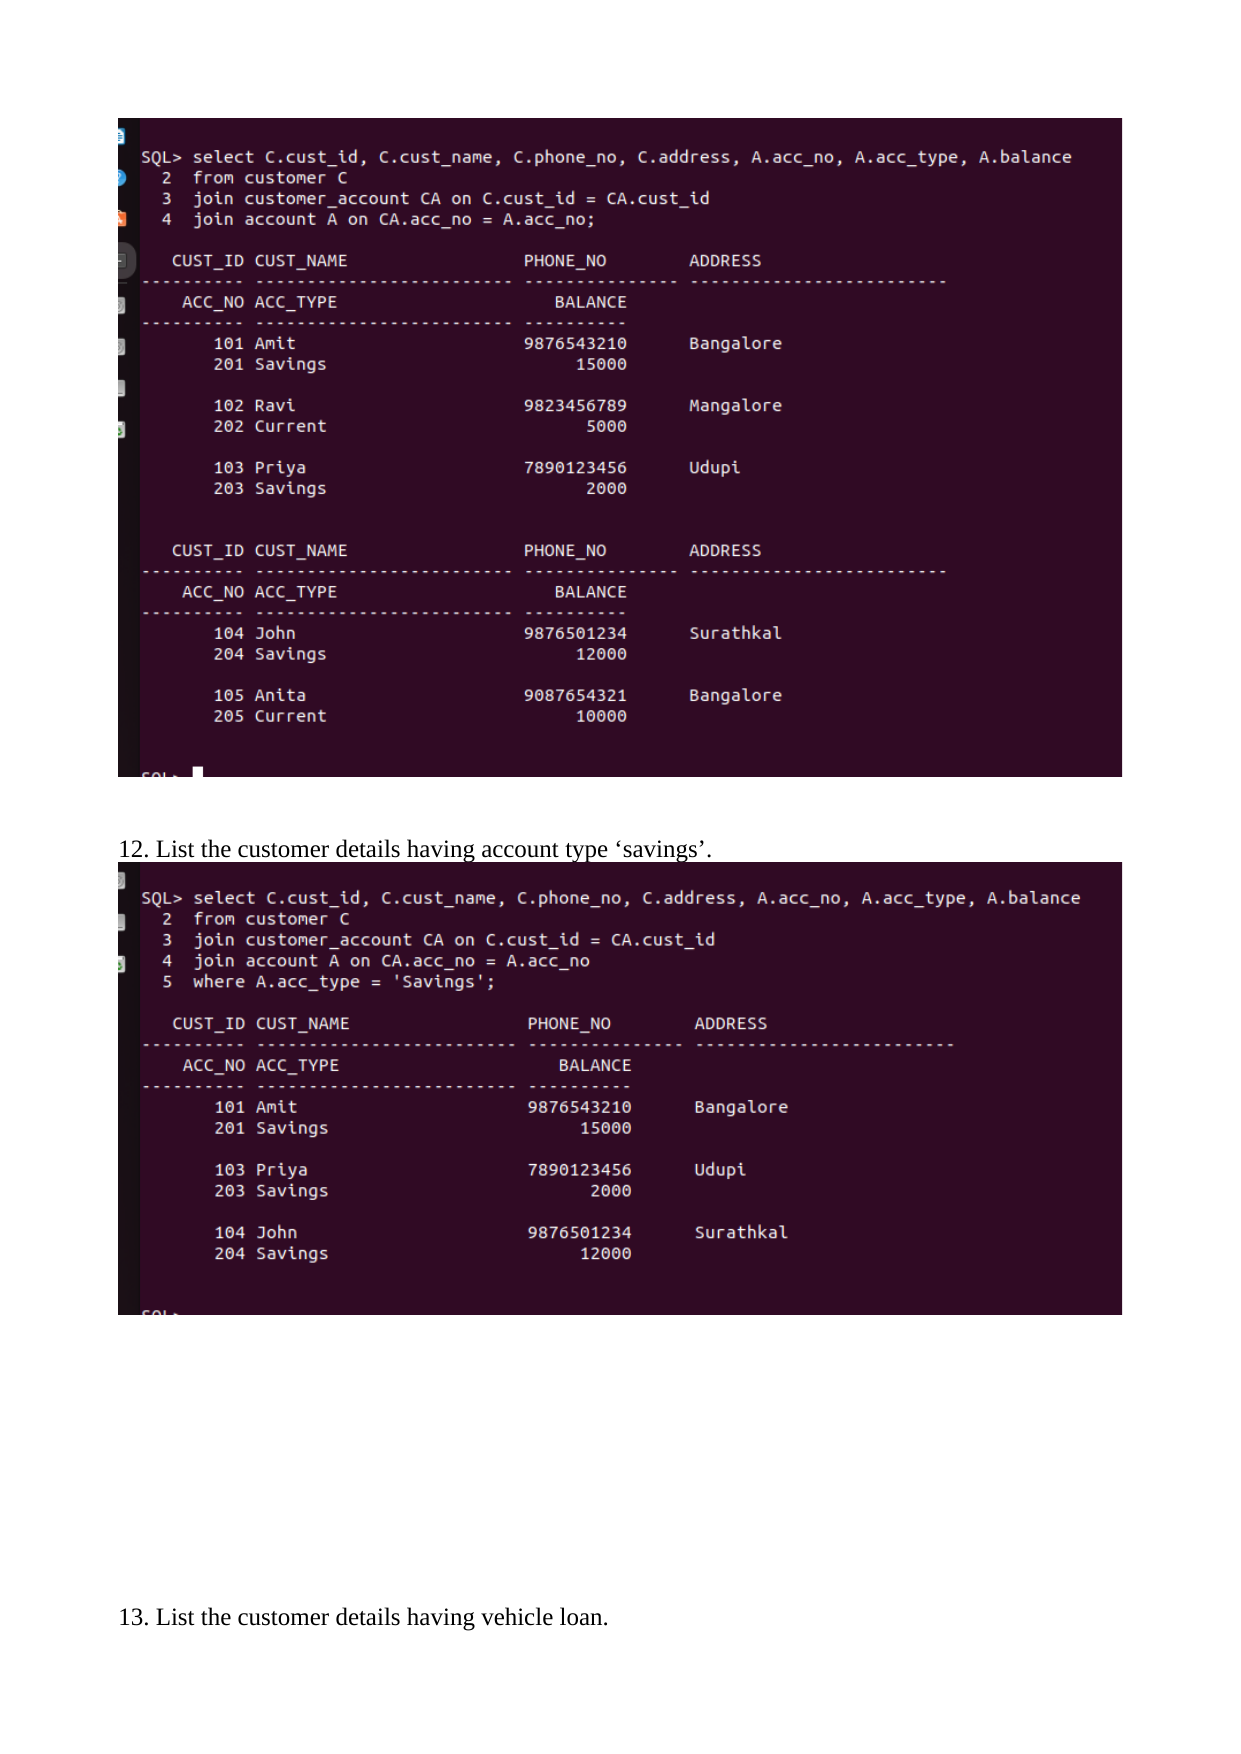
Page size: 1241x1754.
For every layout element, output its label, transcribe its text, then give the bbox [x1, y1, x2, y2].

text 13. List the customer details having vehicle loan. [118, 1602, 1122, 1631]
picture [118, 118, 1123, 777]
picture [118, 862, 1123, 1315]
text 12. List the customer details having account type ‘savings’. [118, 834, 1122, 862]
